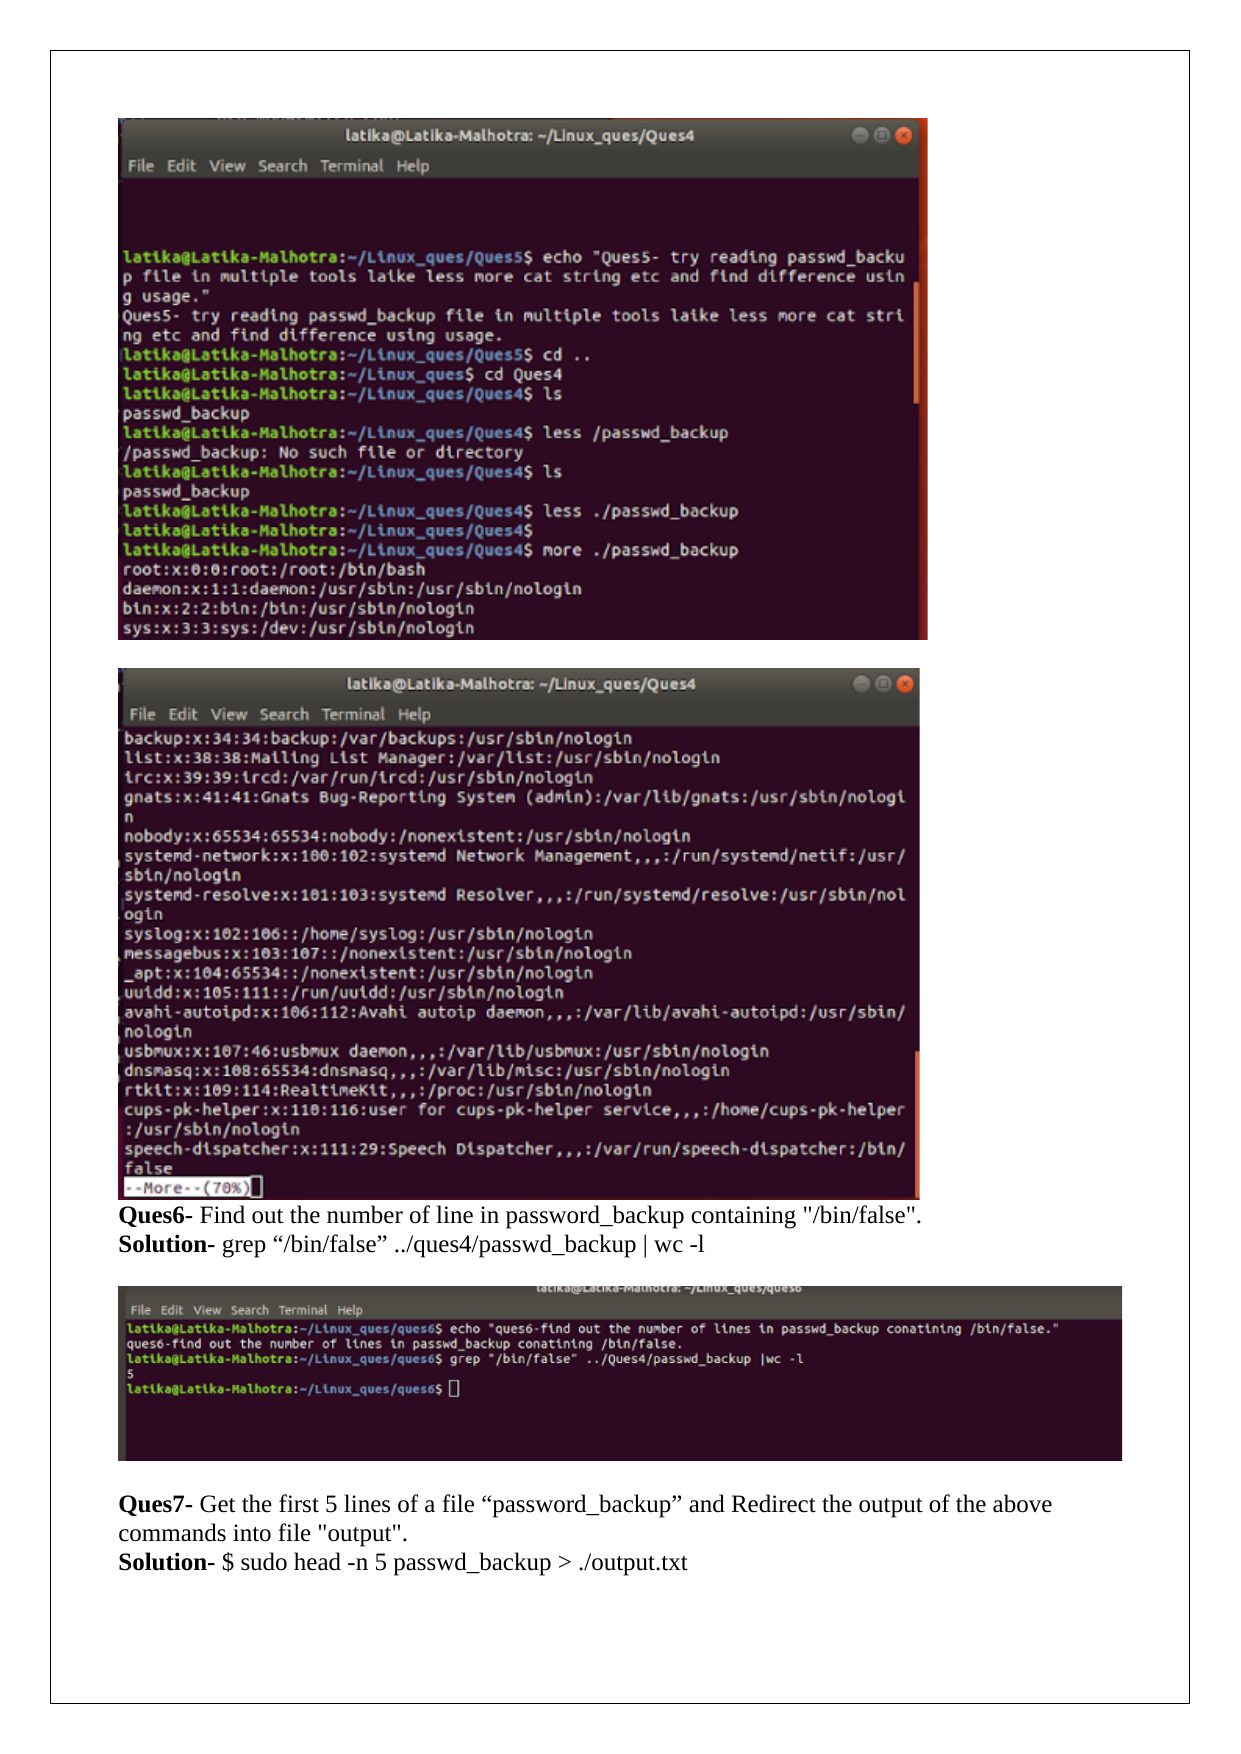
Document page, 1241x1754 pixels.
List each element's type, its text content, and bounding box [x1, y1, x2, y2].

text Solution- $ sudo head -n 5 passwd_backup > ./output.txt [118, 1547, 1122, 1576]
text Solution- grep “/bin/false” ../ques4/passwd_backup | wc -l [118, 1229, 1122, 1257]
text Ques6- Find out the number of line in password_backup containing "/bin/false". [118, 1200, 1122, 1229]
text Ques7- Get the first 5 lines of a file “password_backup” and Redirect the output of the above commands into file "output". [118, 1489, 1122, 1547]
